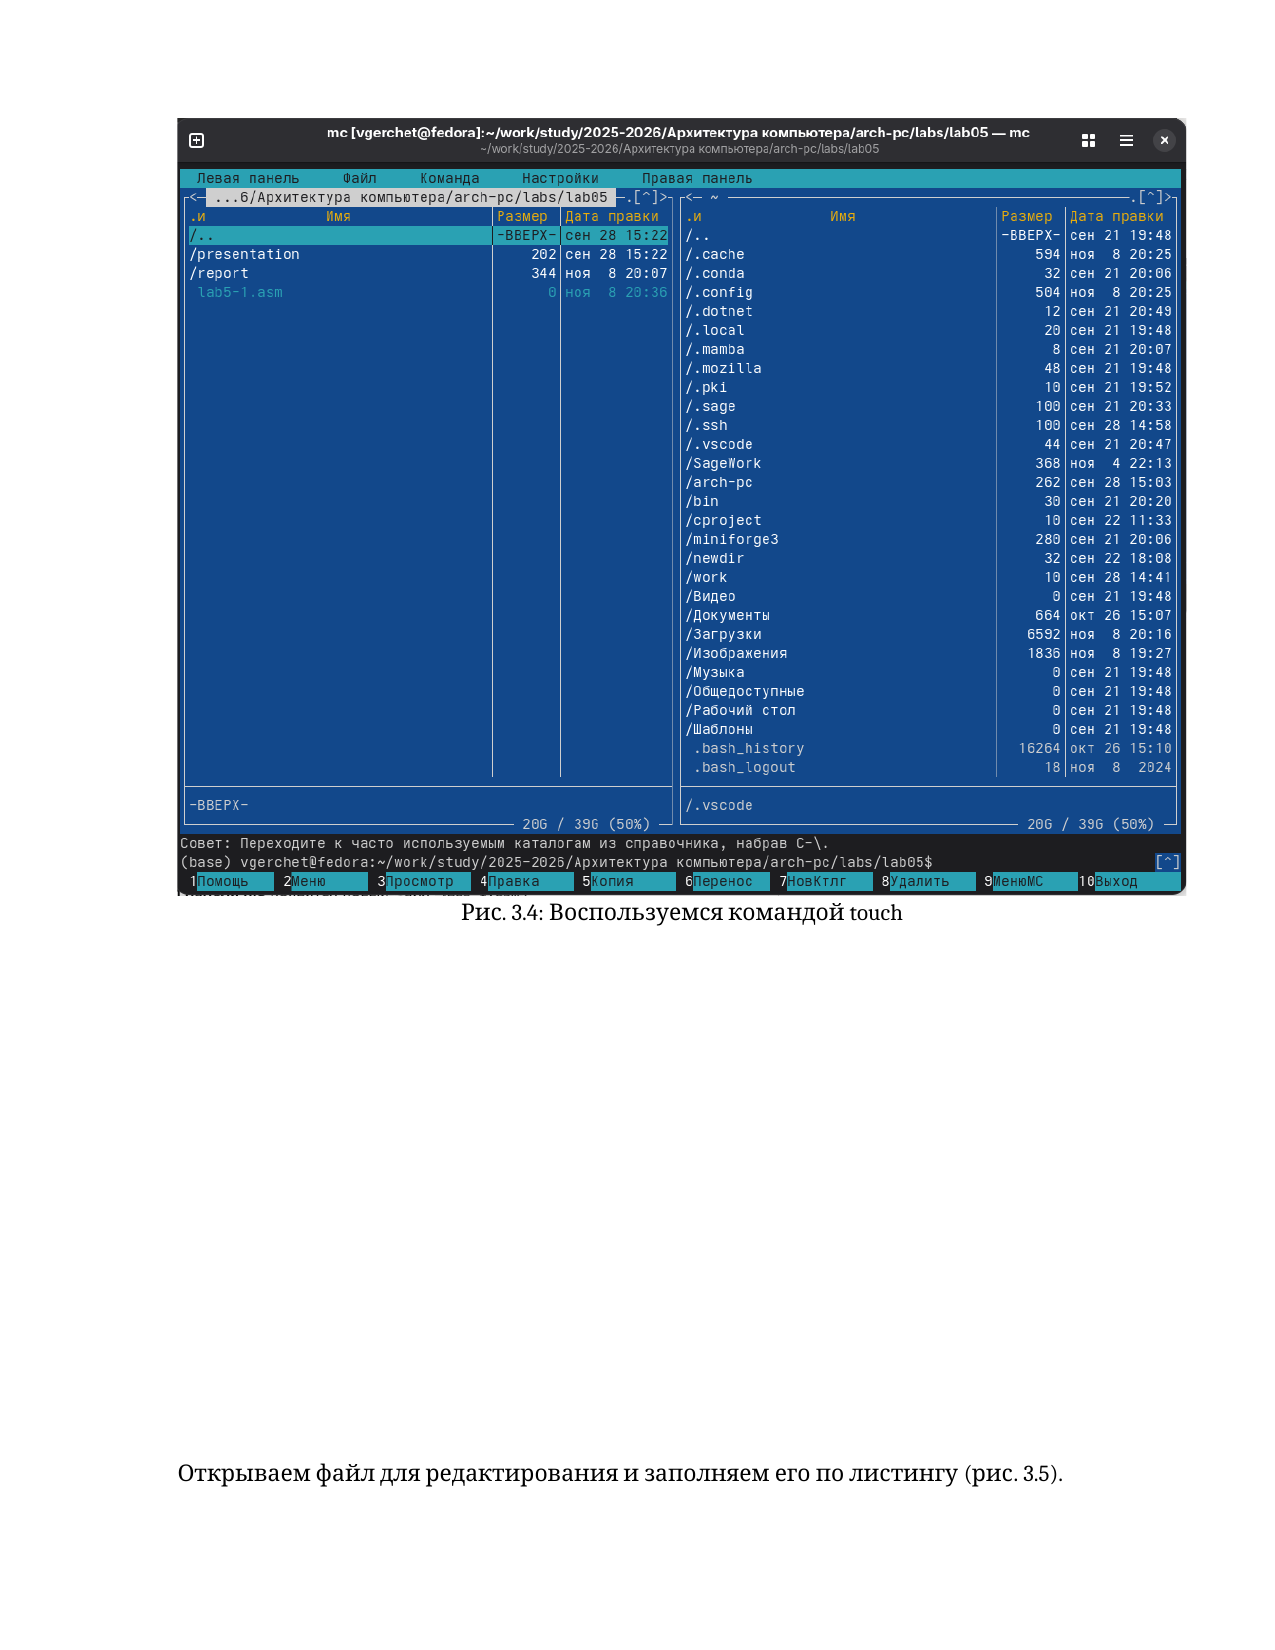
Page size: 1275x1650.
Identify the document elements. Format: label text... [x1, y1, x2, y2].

text Рис. 3.4: Воспользуемся командой touch [177, 896, 1186, 926]
text Открываем файл для редактирования и заполняем его по листингу (рис. 3.5). [177, 1461, 1186, 1487]
picture [177, 118, 1187, 896]
